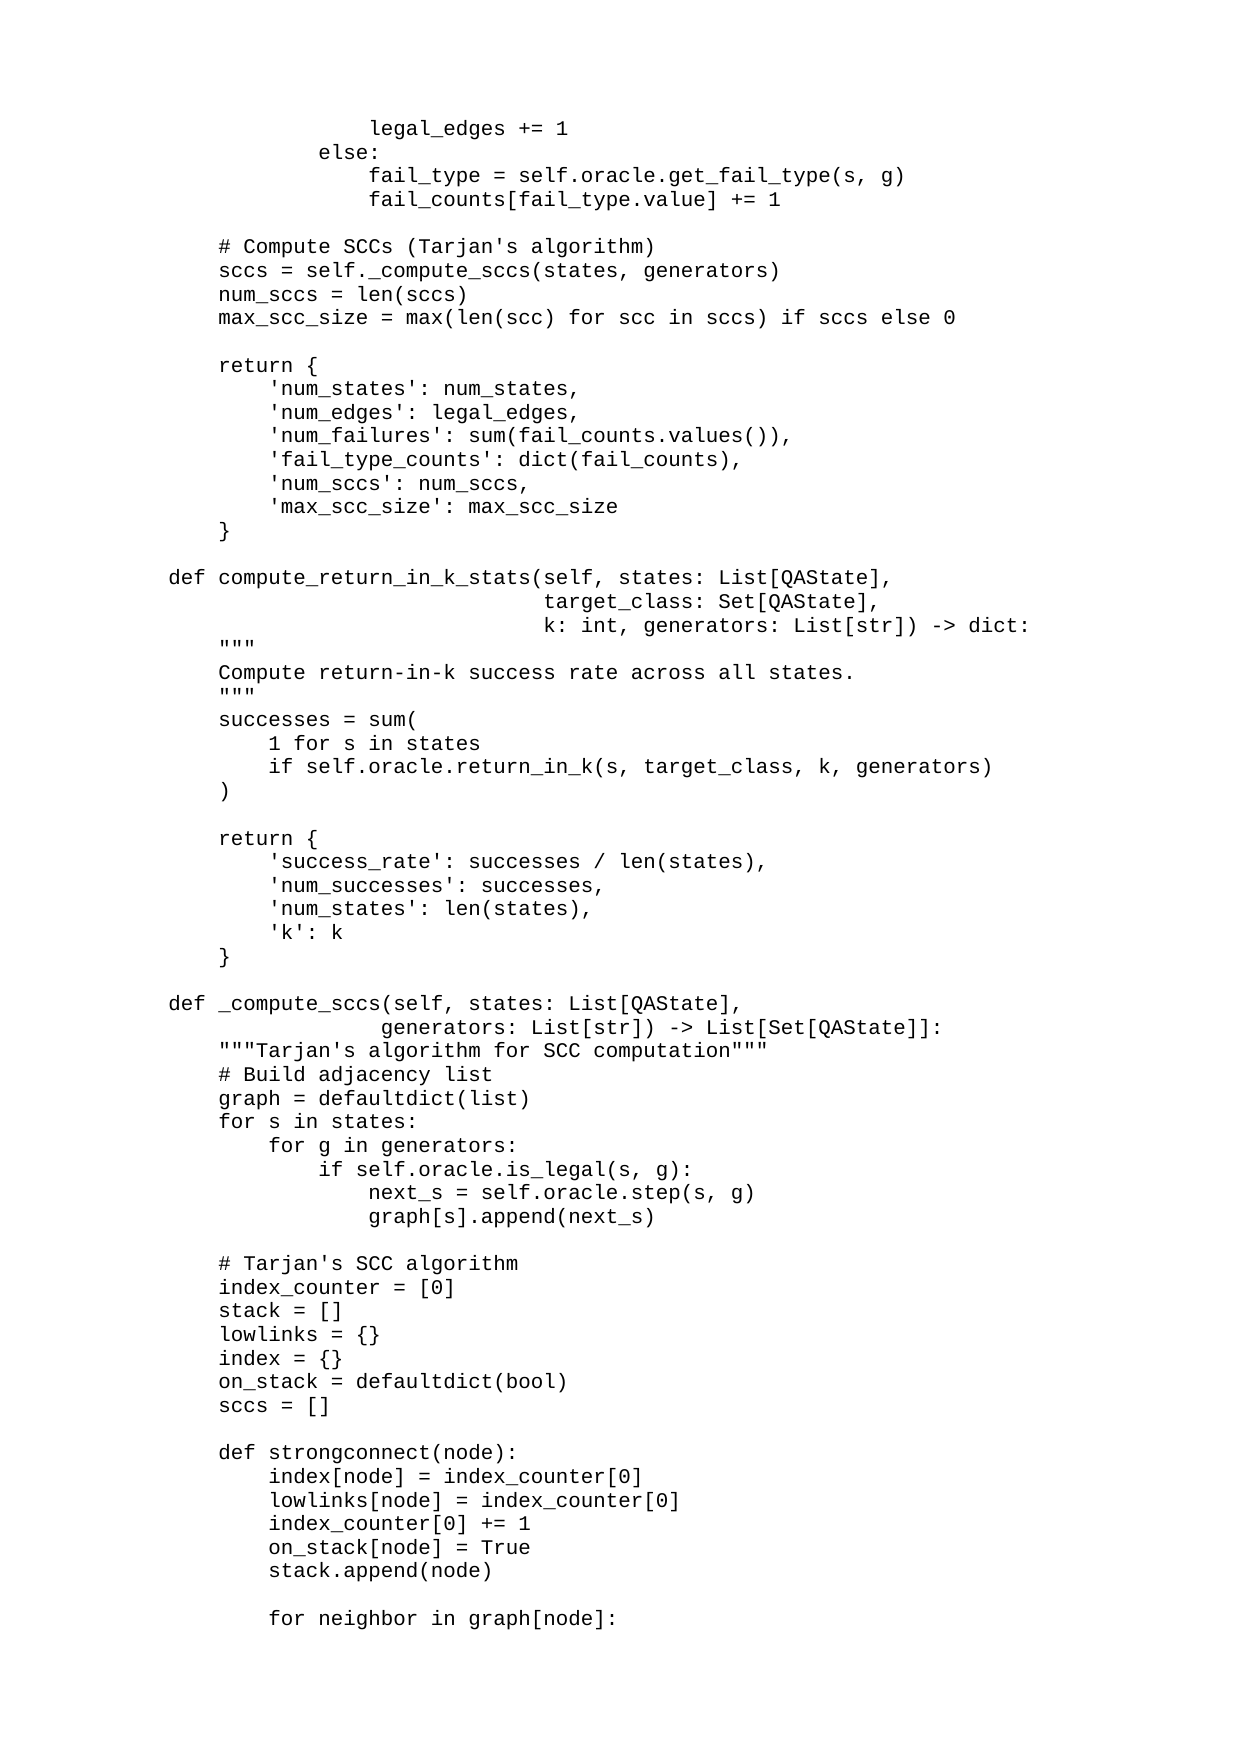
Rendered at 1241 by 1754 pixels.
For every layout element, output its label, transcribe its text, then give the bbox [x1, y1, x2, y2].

text if self.oracle.is_legal(s, g): [118, 1158, 1122, 1182]
text """ [118, 686, 1122, 709]
text on_stack = defaultdict(bool) [118, 1371, 1122, 1395]
text 'num_edges': legal_edges, [118, 402, 1122, 426]
text # Tarjan's SCC algorithm [118, 1253, 1122, 1277]
text } [118, 946, 1122, 969]
text index_counter = [0] [118, 1277, 1122, 1300]
text stack = [] [118, 1300, 1122, 1324]
text def strongconnect(node): [118, 1442, 1122, 1466]
text 'max_scc_size': max_scc_size [118, 496, 1122, 520]
text 'num_successes': successes, [118, 875, 1122, 898]
text graph[s].append(next_s) [118, 1206, 1122, 1229]
text index_counter[0] += 1 [118, 1513, 1122, 1537]
text k: int, generators: List[str]) -> dict: [118, 615, 1122, 638]
text graph = defaultdict(list) [118, 1088, 1122, 1111]
text target_class: Set[QAState], [118, 591, 1122, 615]
text for s in states: [118, 1111, 1122, 1135]
text 'num_sccs': num_sccs, [118, 473, 1122, 496]
text 'fail_type_counts': dict(fail_counts), [118, 449, 1122, 473]
text for g in generators: [118, 1135, 1122, 1158]
text ) [118, 780, 1122, 804]
text return { [118, 354, 1122, 378]
text index = {} [118, 1348, 1122, 1371]
text # Compute SCCs (Tarjan's algorithm) [118, 236, 1122, 260]
text fail_type = self.oracle.get_fail_type(s, g) [118, 165, 1122, 189]
text return { [118, 827, 1122, 851]
text 'k': k [118, 922, 1122, 946]
text # Build adjacency list [118, 1064, 1122, 1088]
text next_s = self.oracle.step(s, g) [118, 1182, 1122, 1206]
text Compute return-in-k success rate across all states. [118, 662, 1122, 686]
text sccs = [] [118, 1395, 1122, 1419]
text generators: List[str]) -> List[Set[QAState]]: [118, 1017, 1122, 1040]
text lowlinks[node] = index_counter[0] [118, 1489, 1122, 1513]
text on_stack[node] = True [118, 1537, 1122, 1561]
text 'success_rate': successes / len(states), [118, 851, 1122, 875]
text """ [118, 638, 1122, 662]
text for neighbor in graph[node]: [118, 1608, 1122, 1631]
text 'num_states': num_states, [118, 378, 1122, 402]
text fail_counts[fail_type.value] += 1 [118, 189, 1122, 213]
text def _compute_sccs(self, states: List[QAState], [118, 993, 1122, 1017]
text lowlinks = {} [118, 1324, 1122, 1348]
text if self.oracle.return_in_k(s, target_class, k, generators) [118, 757, 1122, 780]
text index[node] = index_counter[0] [118, 1466, 1122, 1489]
text 1 for s in states [118, 733, 1122, 757]
text else: [118, 142, 1122, 165]
text """Tarjan's algorithm for SCC computation""" [118, 1040, 1122, 1064]
text stack.append(node) [118, 1561, 1122, 1584]
text def compute_return_in_k_stats(self, states: List[QAState], [118, 567, 1122, 591]
text sccs = self._compute_sccs(states, generators) [118, 260, 1122, 284]
text num_sccs = len(sccs) [118, 284, 1122, 307]
text legal_edges += 1 [118, 118, 1122, 142]
text } [118, 520, 1122, 544]
text 'num_states': len(states), [118, 898, 1122, 922]
text 'num_failures': sum(fail_counts.values()), [118, 426, 1122, 449]
text successes = sum( [118, 709, 1122, 733]
text max_scc_size = max(len(scc) for scc in sccs) if sccs else 0 [118, 307, 1122, 331]
